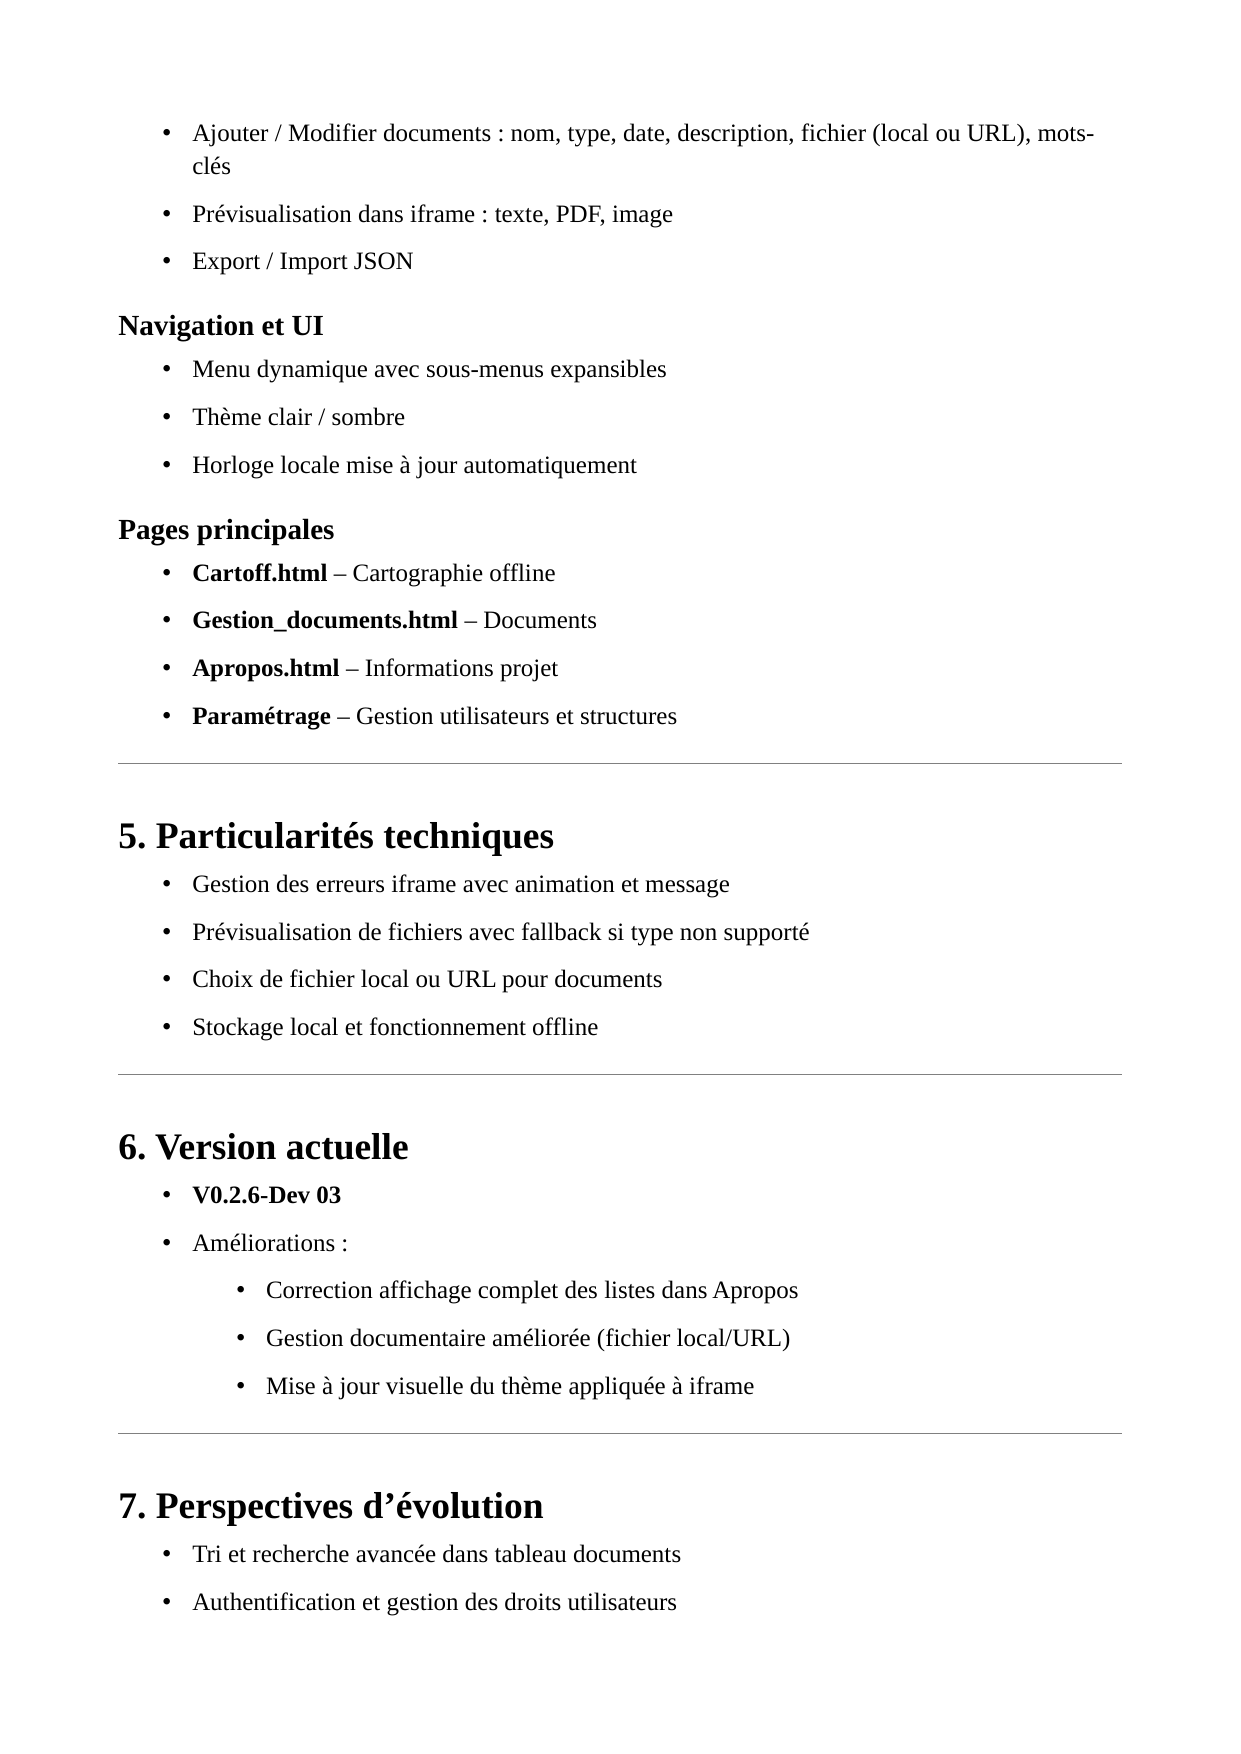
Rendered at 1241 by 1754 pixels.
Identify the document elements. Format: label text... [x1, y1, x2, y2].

list Tri et recherche avancée dans tableau documents [162, 1539, 1122, 1568]
subtitle 6. Version actuelle [118, 1125, 1122, 1168]
list V0.2.6-Dev 03 [162, 1180, 1122, 1209]
subtitle 7. Perspectives d’évolution [118, 1483, 1122, 1527]
list Cartoff.html – Cartographie offline [162, 558, 1122, 587]
list Gestion_documents.html – Documents [162, 606, 1122, 634]
subtitle Navigation et UI [118, 308, 1122, 342]
list Gestion documentaire améliorée (fichier local/URL) [236, 1323, 1122, 1352]
list Mise à jour visuelle du thème appliquée à iframe [236, 1371, 1122, 1399]
subtitle 5. Particularités techniques [118, 813, 1122, 857]
list Horloge locale mise à jour automatiquement [162, 450, 1122, 478]
list Correction affichage complet des listes dans Apropos [236, 1276, 1122, 1304]
subtitle Pages principales [118, 512, 1122, 546]
list Stockage local et fonctionnement offline [162, 1012, 1122, 1041]
list Export / Import JSON [162, 246, 1122, 275]
list Gestion des erreurs iframe avec animation et message [162, 869, 1122, 898]
list Thème clair / sombre [162, 402, 1122, 431]
list Apropos.html – Informations projet [162, 653, 1122, 682]
list Améliorations : [162, 1228, 1122, 1257]
list Choix de fichier local ou URL pour documents [162, 964, 1122, 993]
list Authentification et gestion des droits utilisateurs [162, 1587, 1122, 1615]
list Paramétrage – Gestion utilisateurs et structures [162, 701, 1122, 729]
list Menu dynamique avec sous-menus expansibles [162, 354, 1122, 383]
list Prévisualisation dans iframe : texte, PDF, image [162, 199, 1122, 227]
list Prévisualisation de fichiers avec fallback si type non supporté [162, 917, 1122, 946]
list Ajouter / Modifier documents : nom, type, date, description, fichier (local ou URL), mots-clés [162, 118, 1122, 180]
